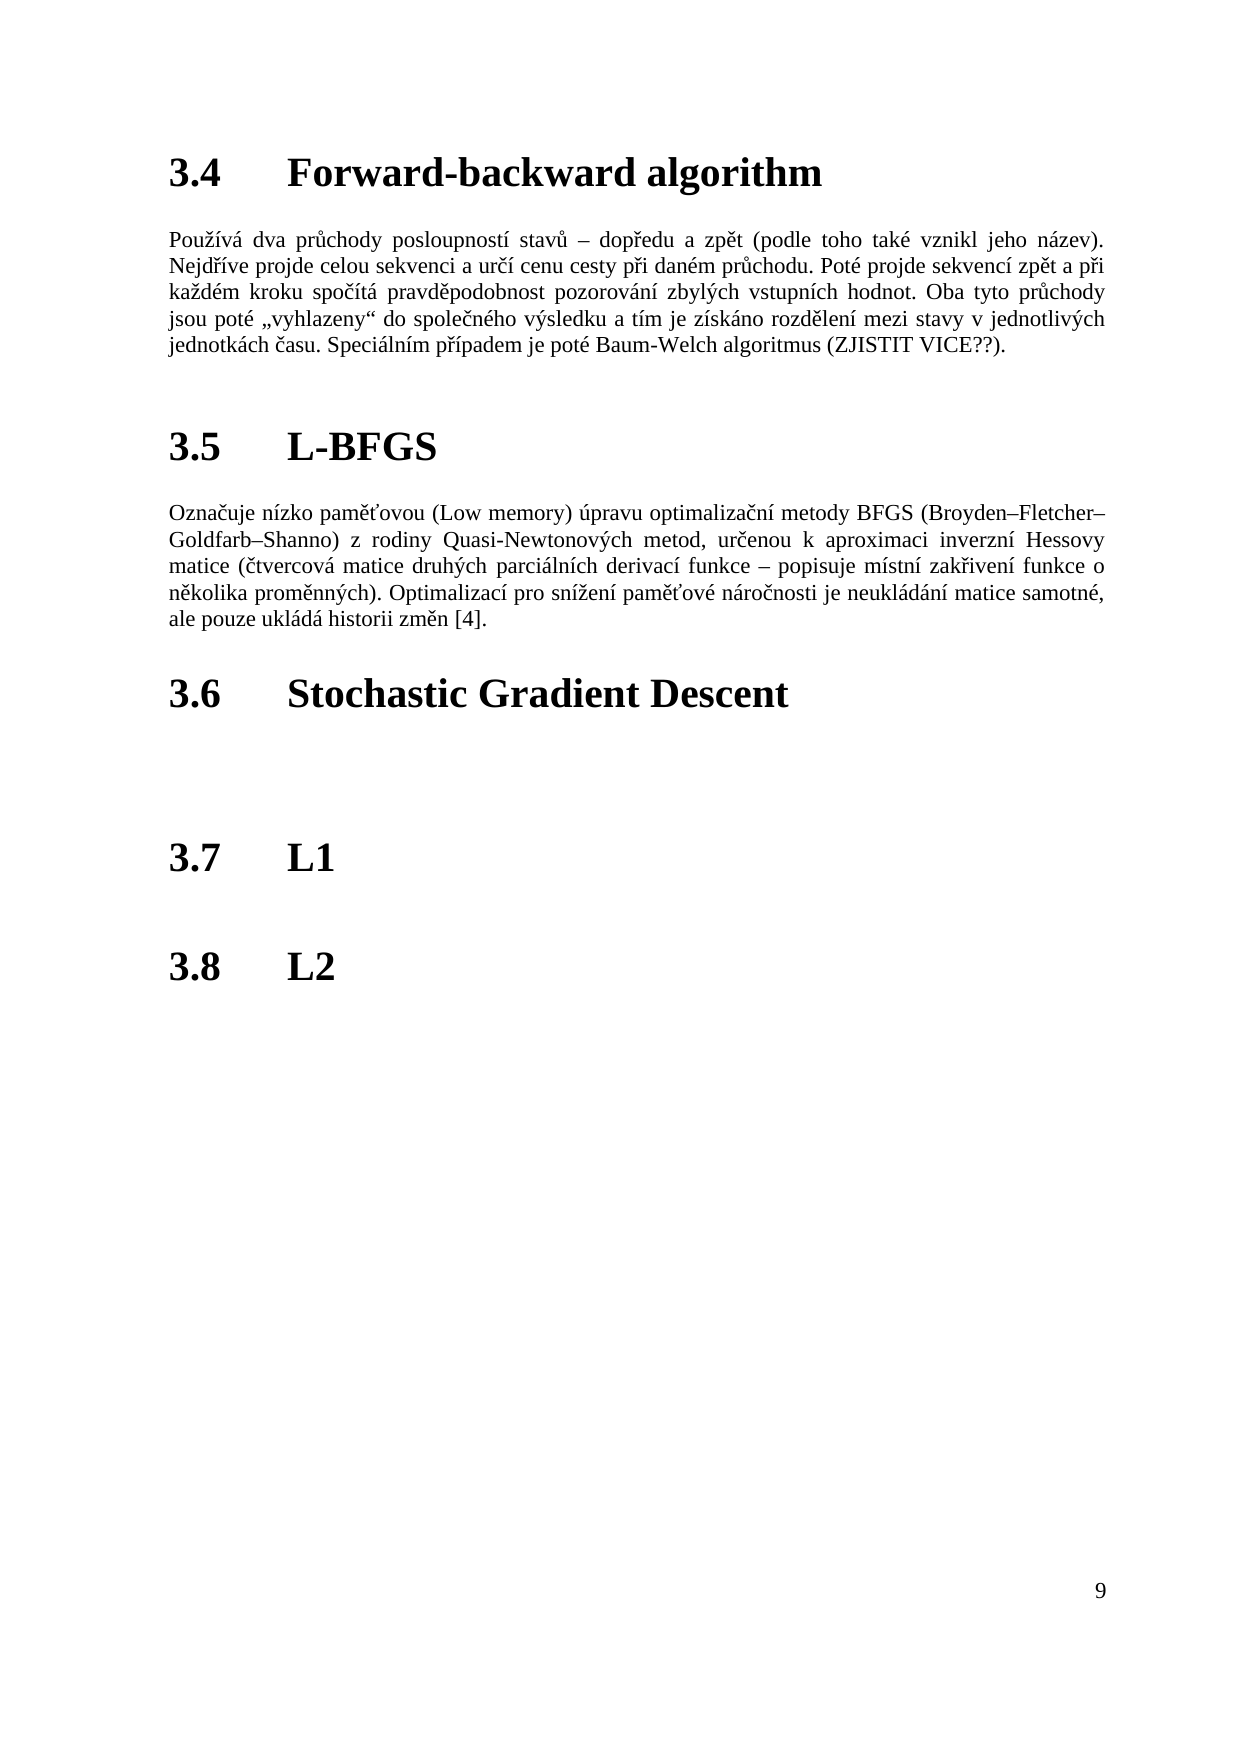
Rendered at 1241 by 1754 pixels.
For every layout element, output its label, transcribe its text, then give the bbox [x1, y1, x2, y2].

subtitle Forward-backward algorithm [169, 148, 1106, 196]
subtitle L2 [169, 942, 1106, 989]
text Označuje nízko paměťovou (Low memory) úpravu optimalizační metody BFGS (Broyden–Fletcher–Goldfarb–Shanno) z rodiny Quasi-Newtonových metod, určenou k aproximaci inverzní Hessovy matice (čtvercová matice druhých parciálních derivací funkce – popisuje místní zakřivení funkce o několika proměnných). Optimalizací pro snížení paměťové náročnosti je neukládání matice samotné, ale pouze ukládá historii změn [4]. [169, 499, 1106, 631]
subtitle L-BFGS [169, 421, 1106, 469]
subtitle Stochastic Gradient Descent [169, 669, 1106, 717]
text Používá dva průchody posloupností stavů – dopředu a zpět (podle toho také vznikl jeho název). Nejdříve projde celou sekvenci a určí cenu cesty při daném průchodu. Poté projde sekvencí zpět a při každém kroku spočítá pravděpodobnost pozorování zbylých vstupních hodnot. Oba tyto průchody jsou poté „vyhlazeny“ do společného výsledku a tím je získáno rozdělení mezi stavy v jednotlivých jednotkách času. Speciálním případem je poté Baum-Welch algoritmus (ZJISTIT VICE??). [169, 226, 1106, 357]
subtitle L1 [169, 832, 1106, 880]
